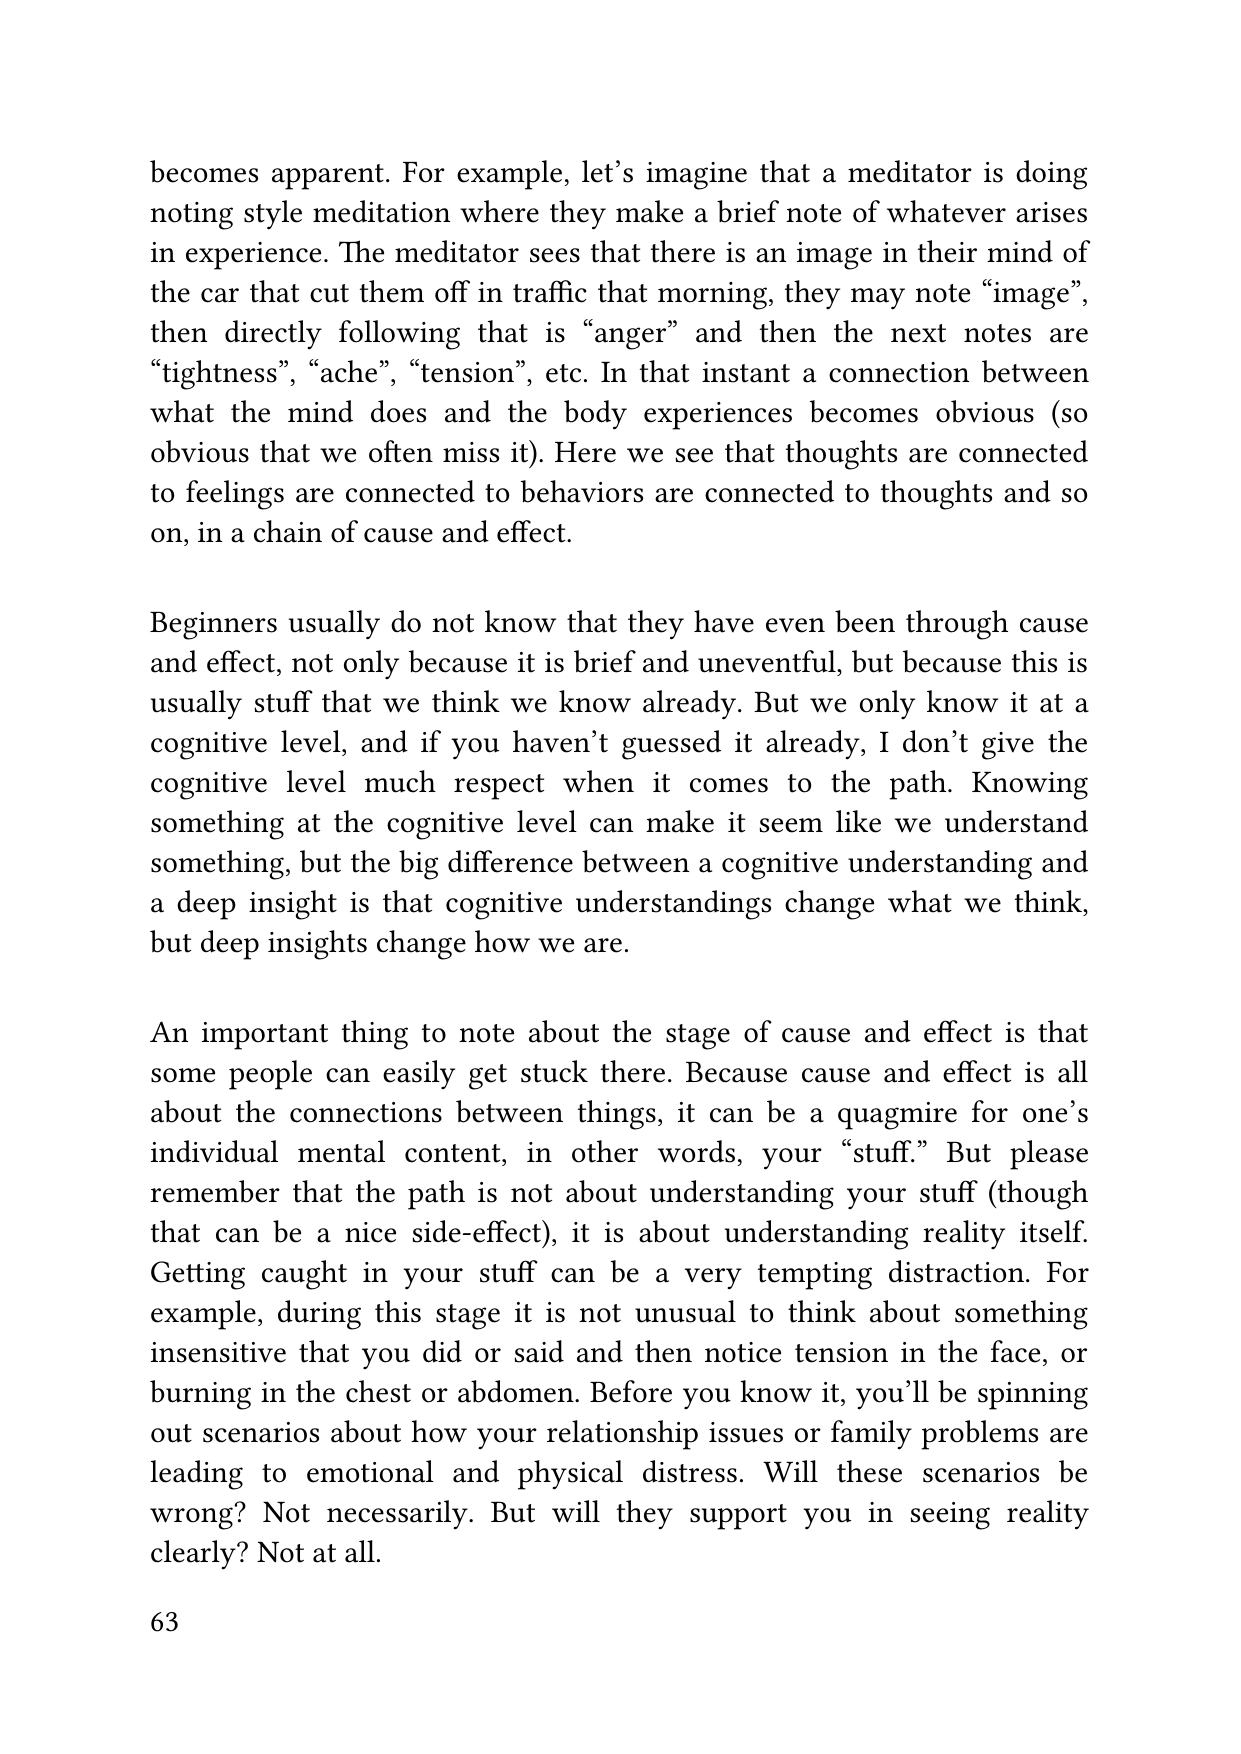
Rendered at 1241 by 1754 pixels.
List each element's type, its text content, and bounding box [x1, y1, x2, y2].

text Beginners usually do not know that they have even been through cause and effect, not only because it is brief and uneventful, but because this is usually stuff that we think we know already. But we only know it at a cognitive level, and if you haven’t guessed it already, I don’t give the cognitive level much respect when it comes to the path. Knowing something at the cognitive level can make it seem like we understand something, but the big difference between a cognitive understanding and a deep insight is that cognitive understandings change what we think, but deep insights change how we are. [150, 600, 1090, 960]
text An important thing to note about the stage of cause and effect is that some people can easily get stuck there. Because cause and effect is all about the connections between things, it can be a quagmire for one’s individual mental content, in other words, your “stuff.” But please remember that the path is not about understanding your stuff (though that can be a nice side-effect), it is about understanding reality itself. Getting caught in your stuff can be a very tempting distraction. For example, during this stage it is not unusual to think about something insensitive that you did or said and then notice tension in the face, or burning in the chest or abdomen. Before you know it, you’ll be spinning out scenarios about how your relationship issues or family problems are leading to emotional and physical distress. Will these scenarios be wrong? Not necessarily. But will they support you in seeing reality clearly? Not at all. [150, 1010, 1090, 1570]
text becomes apparent. For example, let’s imagine that a meditator is doing noting style meditation where they make a brief note of whatever arises in experience. The meditator sees that there is an image in their mind of the car that cut them off in traffic that morning, they may note “image”, then directly following that is “anger” and then the next notes are “tightness”, “ache”, “tension”, etc. In that instant a connection between what the mind does and the body experiences becomes obvious (so obvious that we often miss it). Here we see that thoughts are connected to feelings are connected to behaviors are connected to thoughts and so on, in a chain of cause and effect. [150, 150, 1090, 550]
